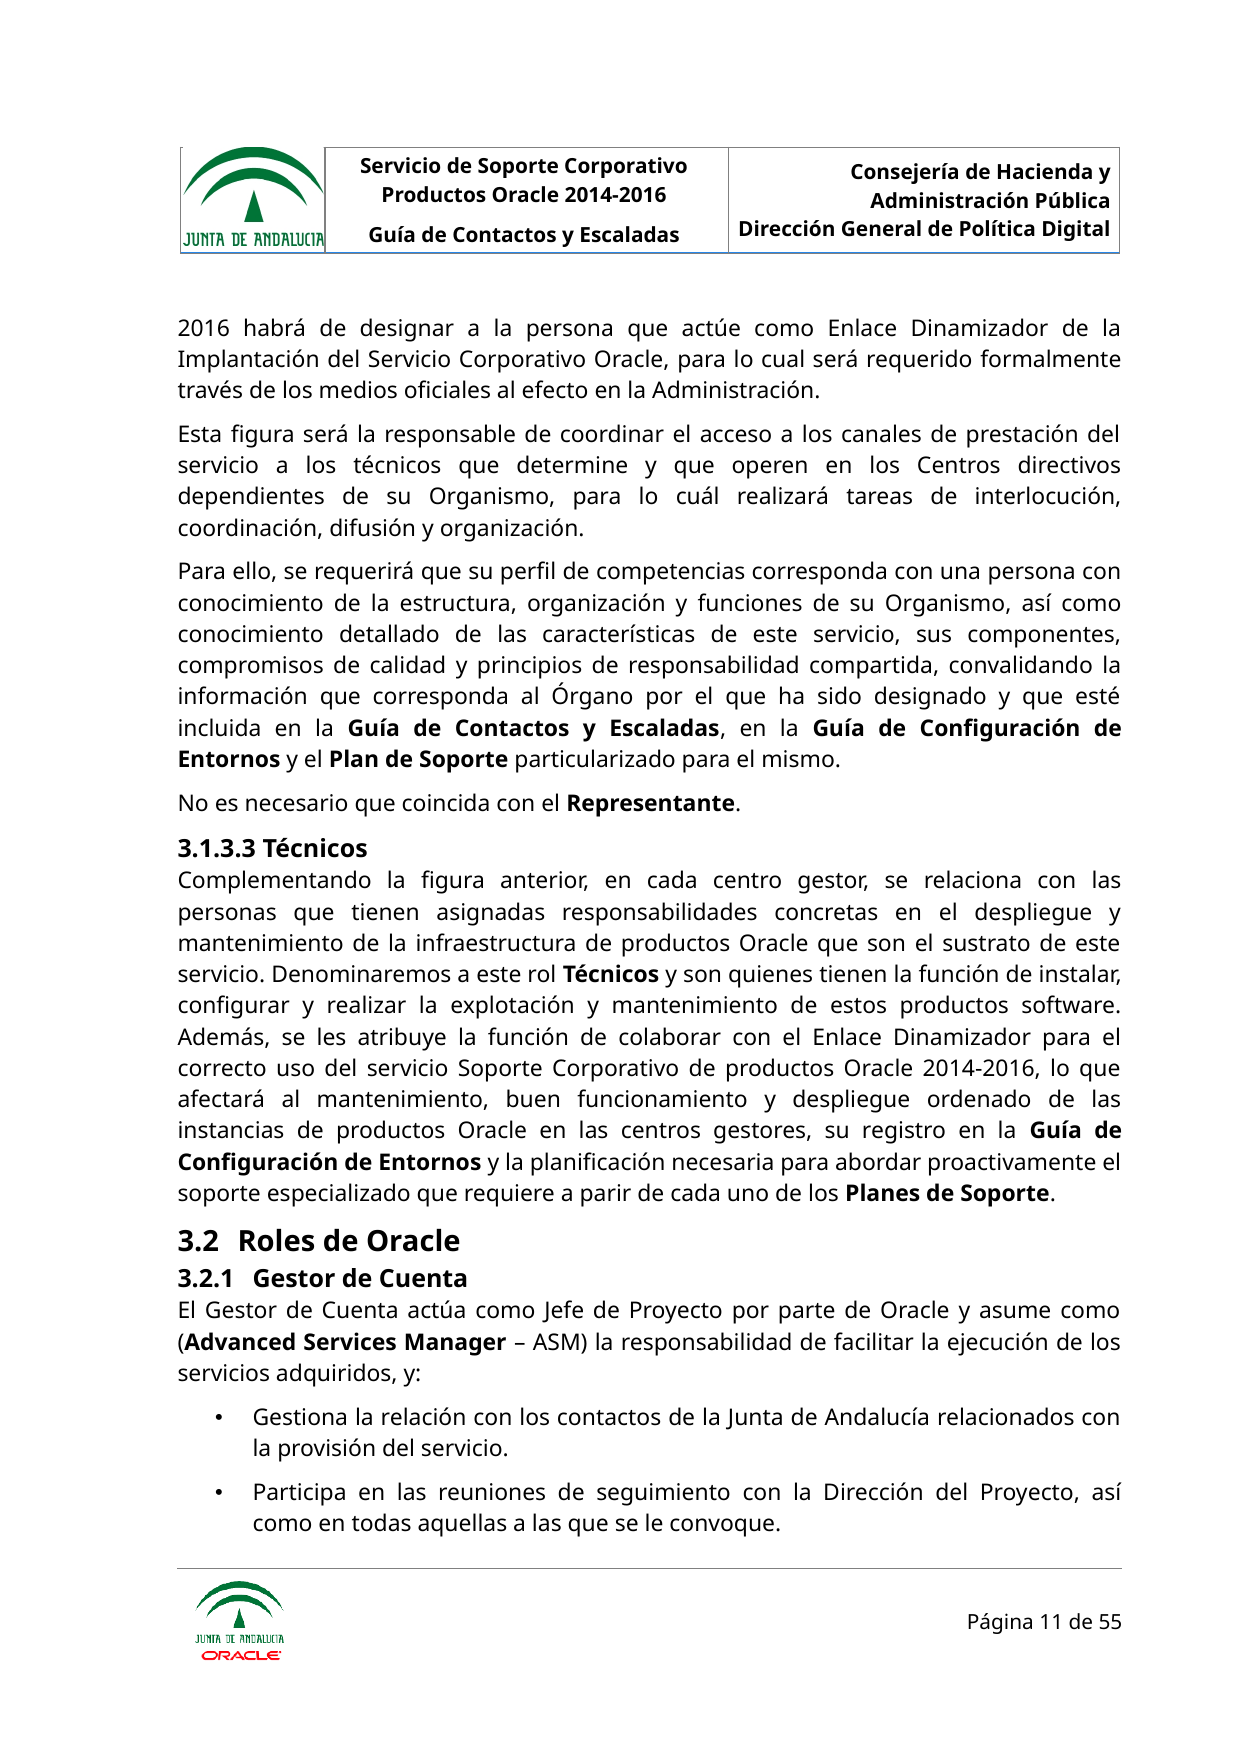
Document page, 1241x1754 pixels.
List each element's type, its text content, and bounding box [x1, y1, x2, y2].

text El Gestor de Cuenta actúa como Jefe de Proyecto por parte de Oracle y asume como (Advanced Services Manager – ASM) la responsabilidad de facilitar la ejecución de los servicios adquiridos, y: [177, 1294, 1122, 1388]
text No es necesario que coincida con el Representante. [177, 786, 1122, 818]
text Para ello, se requerirá que su perfil de competencias corresponda con una persona con conocimiento de la estructura, organización y funciones de su Organismo, así como conocimiento detallado de las características de este servicio, sus componentes, compromisos de calidad y principios de responsabilidad compartida, convalidando la información que corresponda al Órgano por el que ha sido designado y que esté incluida en la Guía de Contactos y Escaladas, en la Guía de Configuración de Entornos y el Plan de Soporte particularizado para el mismo. [177, 555, 1122, 774]
subtitle Roles de Oracle [177, 1221, 1122, 1260]
text Complementando la figura anterior, en cada centro gestor, se relaciona con las personas que tienen asignadas responsabilidades concretas en el despliegue y mantenimiento de la infraestructura de productos Oracle que son el sustrato de este servicio. Denominaremos a este rol Técnicos y son quienes tienen la función de instalar, configurar y realizar la explotación y mantenimiento de estos productos software. Además, se les atribuye la función de colaborar con el Enlace Dinamizador para el correcto uso del servicio Soporte Corporativo de productos Oracle 2014-2016, lo que afectará al mantenimiento, buen funcionamiento y despliegue ordenado de las instancias de productos Oracle en las centros gestores, su registro en la Guía de Configuración de Entornos y la planificación necesaria para abordar proactivamente el soporte especializado que requiere a parir de cada uno de los Planes de Soporte. [177, 864, 1122, 1208]
text Esta figura será la responsable de coordinar el acceso a los canales de prestación del servicio a los técnicos que determine y que operen en los Centros directivos dependientes de su Organismo, para lo cuál realizará tareas de interlocución, coordinación, difusión y organización. [177, 418, 1122, 543]
subtitle Técnicos [177, 830, 1122, 864]
list Participa en las reuniones de seguimiento con la Dirección del Proyecto, así como en todas aquellas a las que se le convoque. [215, 1476, 1122, 1538]
list Gestiona la relación con los contactos de la Junta de Andalucía relacionados con la provisión del servicio. [215, 1401, 1122, 1463]
picture [183, 147, 324, 246]
subtitle Gestor de Cuenta [177, 1260, 1122, 1294]
text Cada Organismo objetivo de implantación y beneficiario del servicio Soporte Corporativo de productos Oracle 2014-2016 habrá de designar a la persona que actúe como Enlace Dinamizador de la Implantación del Servicio Corporativo Oracle, para lo cual será requerido formalmente través de los medios oficiales al efecto en la Administración. [177, 311, 1122, 405]
picture [193, 1581, 285, 1664]
